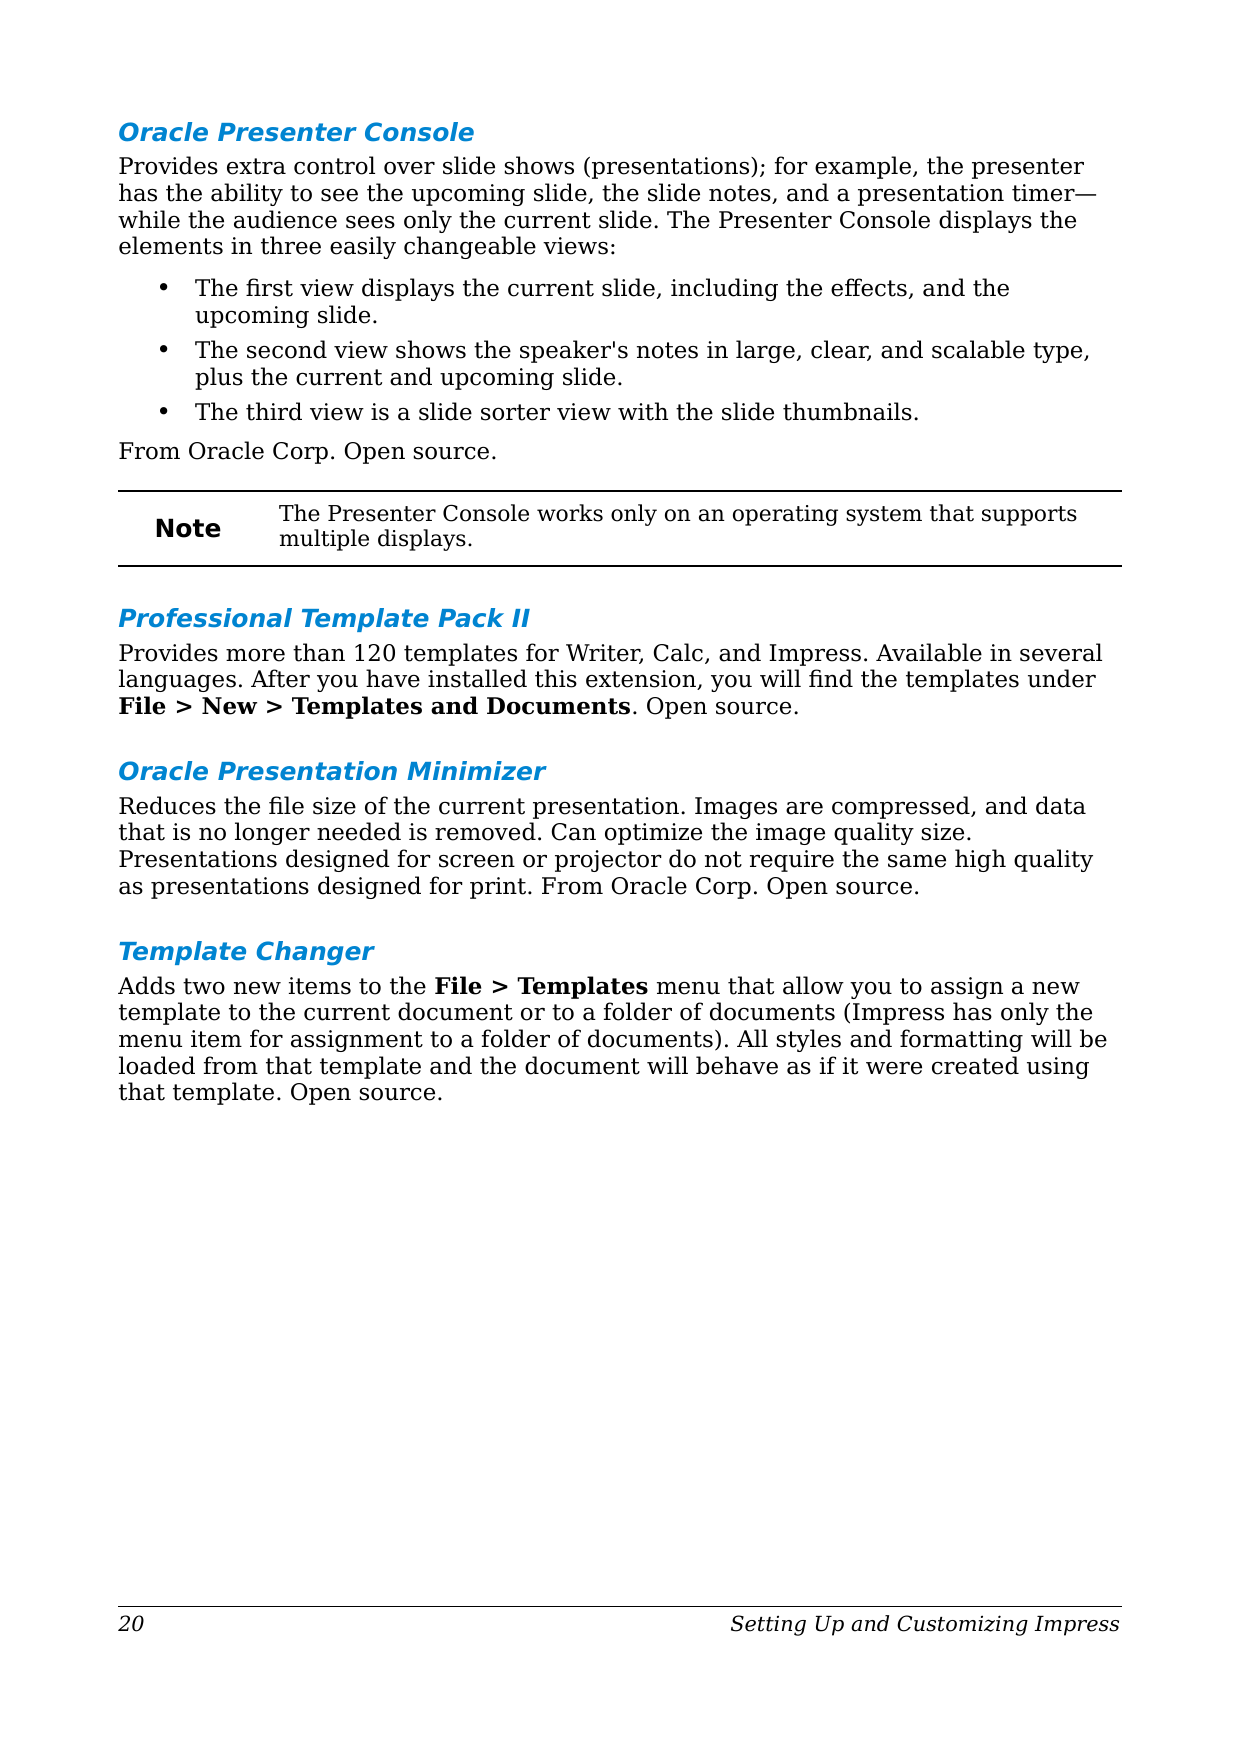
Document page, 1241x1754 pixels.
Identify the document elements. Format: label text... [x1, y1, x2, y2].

text Provides more than 120 templates for Writer, Calc, and Impress. Available in several languages. After you have installed this extension, you will find the templates under File > New > Templates and Documents. Open source. [118, 640, 1122, 720]
list The second view shows the speaker's notes in large, clear, and scalable type, plus the current and upcoming slide. [156, 335, 1122, 391]
list The third view is a slide sorter view with the slide thumbnails. [156, 397, 1122, 426]
table_header Note [118, 492, 257, 565]
text Provides extra control over slide shows (presentations); for example, the presenter has the ability to see the upcoming slide, the slide notes, and a presentation timer—while the audience sees only the current slide. The Presenter Console displays the elements in three easily changeable views: [118, 153, 1122, 260]
subtitle Oracle Presenter Console [118, 118, 1122, 147]
text From Oracle Corp. Open source. [118, 438, 1122, 465]
list The first view displays the current slide, including the effects, and the upcoming slide. [156, 273, 1122, 328]
subtitle Template Changer [118, 937, 1122, 966]
table_header The Presenter Console works only on an operating system that supports multiple displays. [258, 492, 1122, 565]
text Reduces the file size of the current presentation. Images are compressed, and data that is no longer needed is removed. Can optimize the image quality size. Presentations designed for screen or projector do not require the same high quality as presentations designed for print. From Oracle Corp. Open source. [118, 793, 1122, 899]
subtitle Oracle Presentation Minimizer [118, 757, 1122, 787]
text Adds two new items to the File > Templates menu that allow you to assign a new template to the current document or to a folder of documents (Impress has only the menu item for assignment to a folder of documents). All styles and formatting will be loaded from that template and the document will behave as if it were created using that template. Open source. [118, 972, 1122, 1106]
subtitle Professional Template Pack II [118, 604, 1122, 633]
